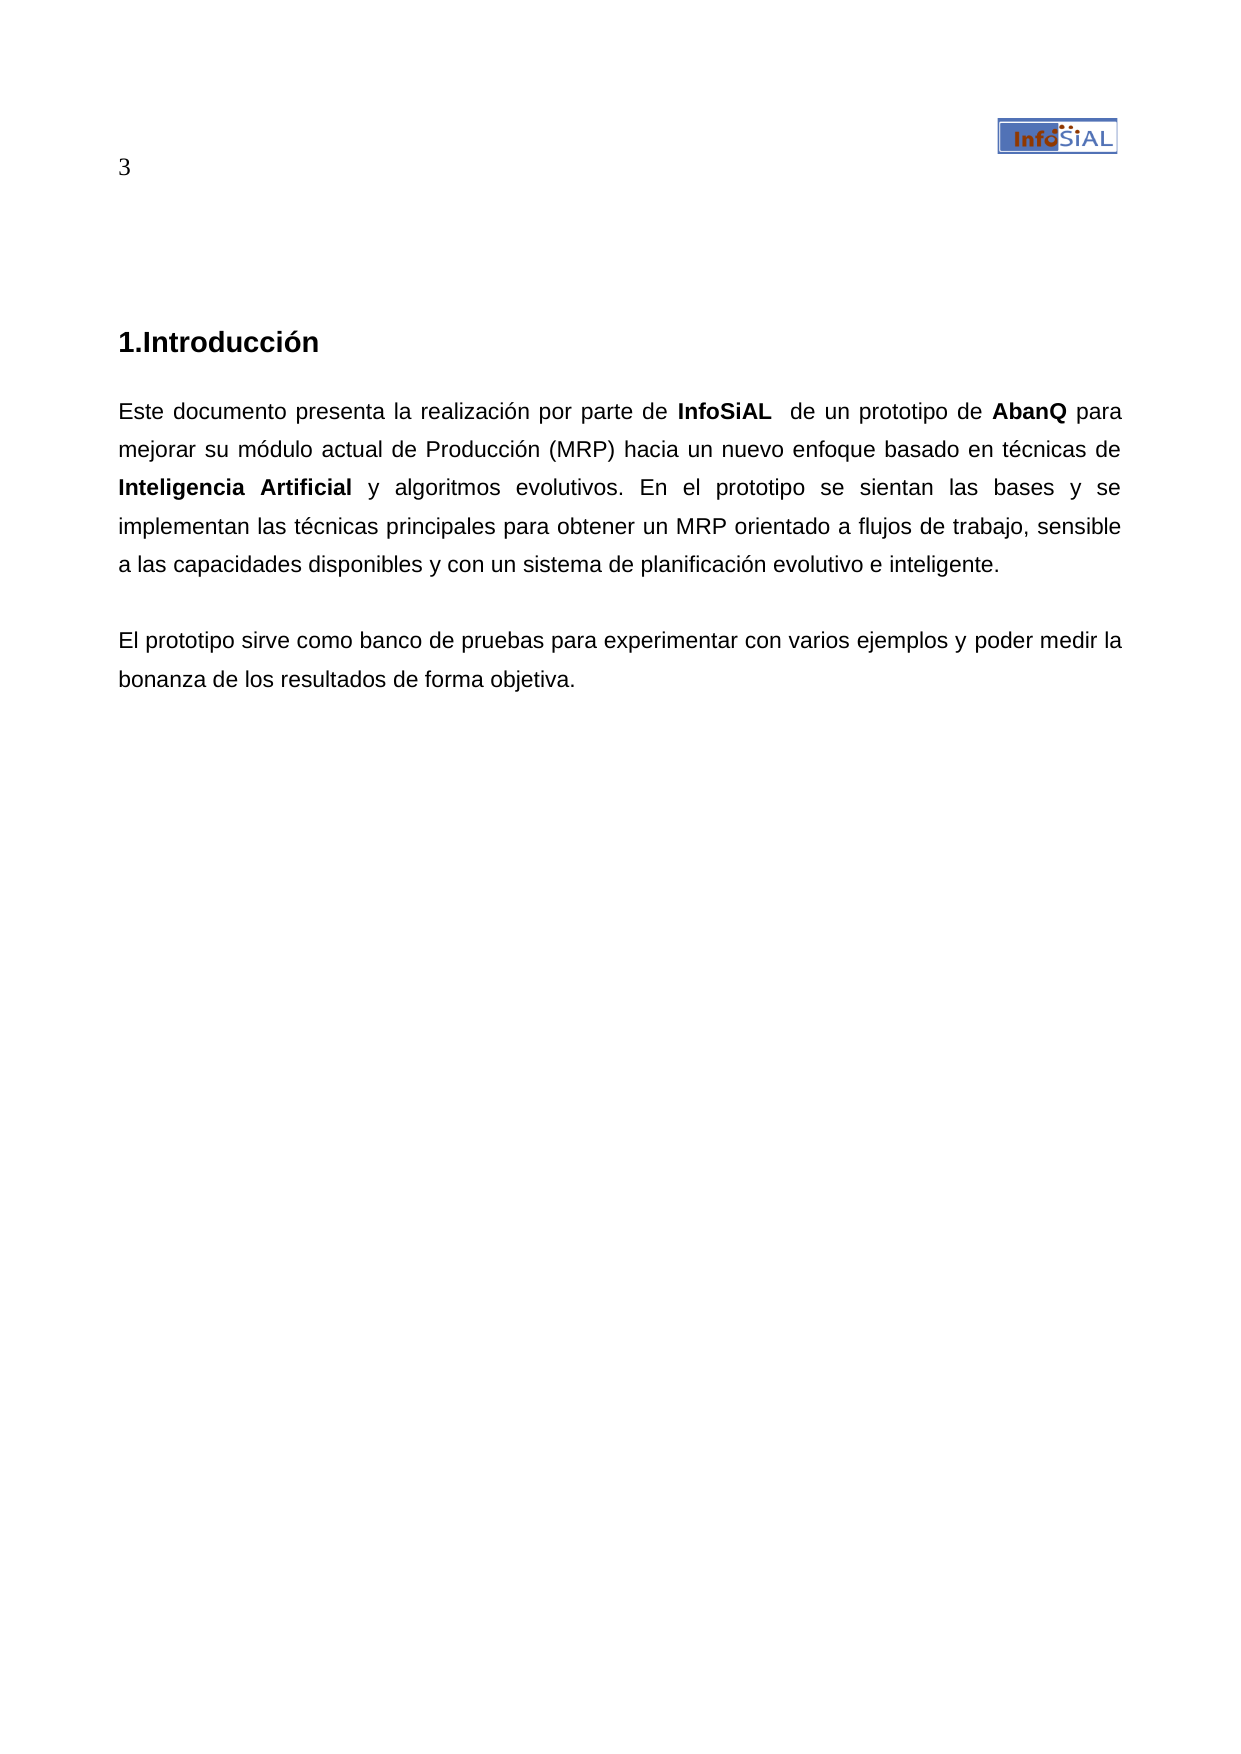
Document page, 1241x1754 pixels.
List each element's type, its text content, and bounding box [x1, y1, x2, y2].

text Este documento presenta la realización por parte de InfoSiAL de un prototipo de AbanQ para mejorar su módulo actual de Producción (MRP) hacia un nuevo enfoque basado en técnicas de Inteligencia Artificial y algoritmos evolutivos. En el prototipo se sientan las bases y se implementan las técnicas principales para obtener un MRP orientado a flujos de trabajo, sensible a las capacidades disponibles y con un sistema de planificación evolutivo e inteligente. [118, 399, 1122, 577]
text El prototipo sirve como banco de pruebas para experimentar con varios ejemplos y poder medir la bonanza de los resultados de forma objetiva. [118, 628, 1122, 692]
list Introducción [118, 326, 1122, 358]
picture [997, 118, 1118, 154]
